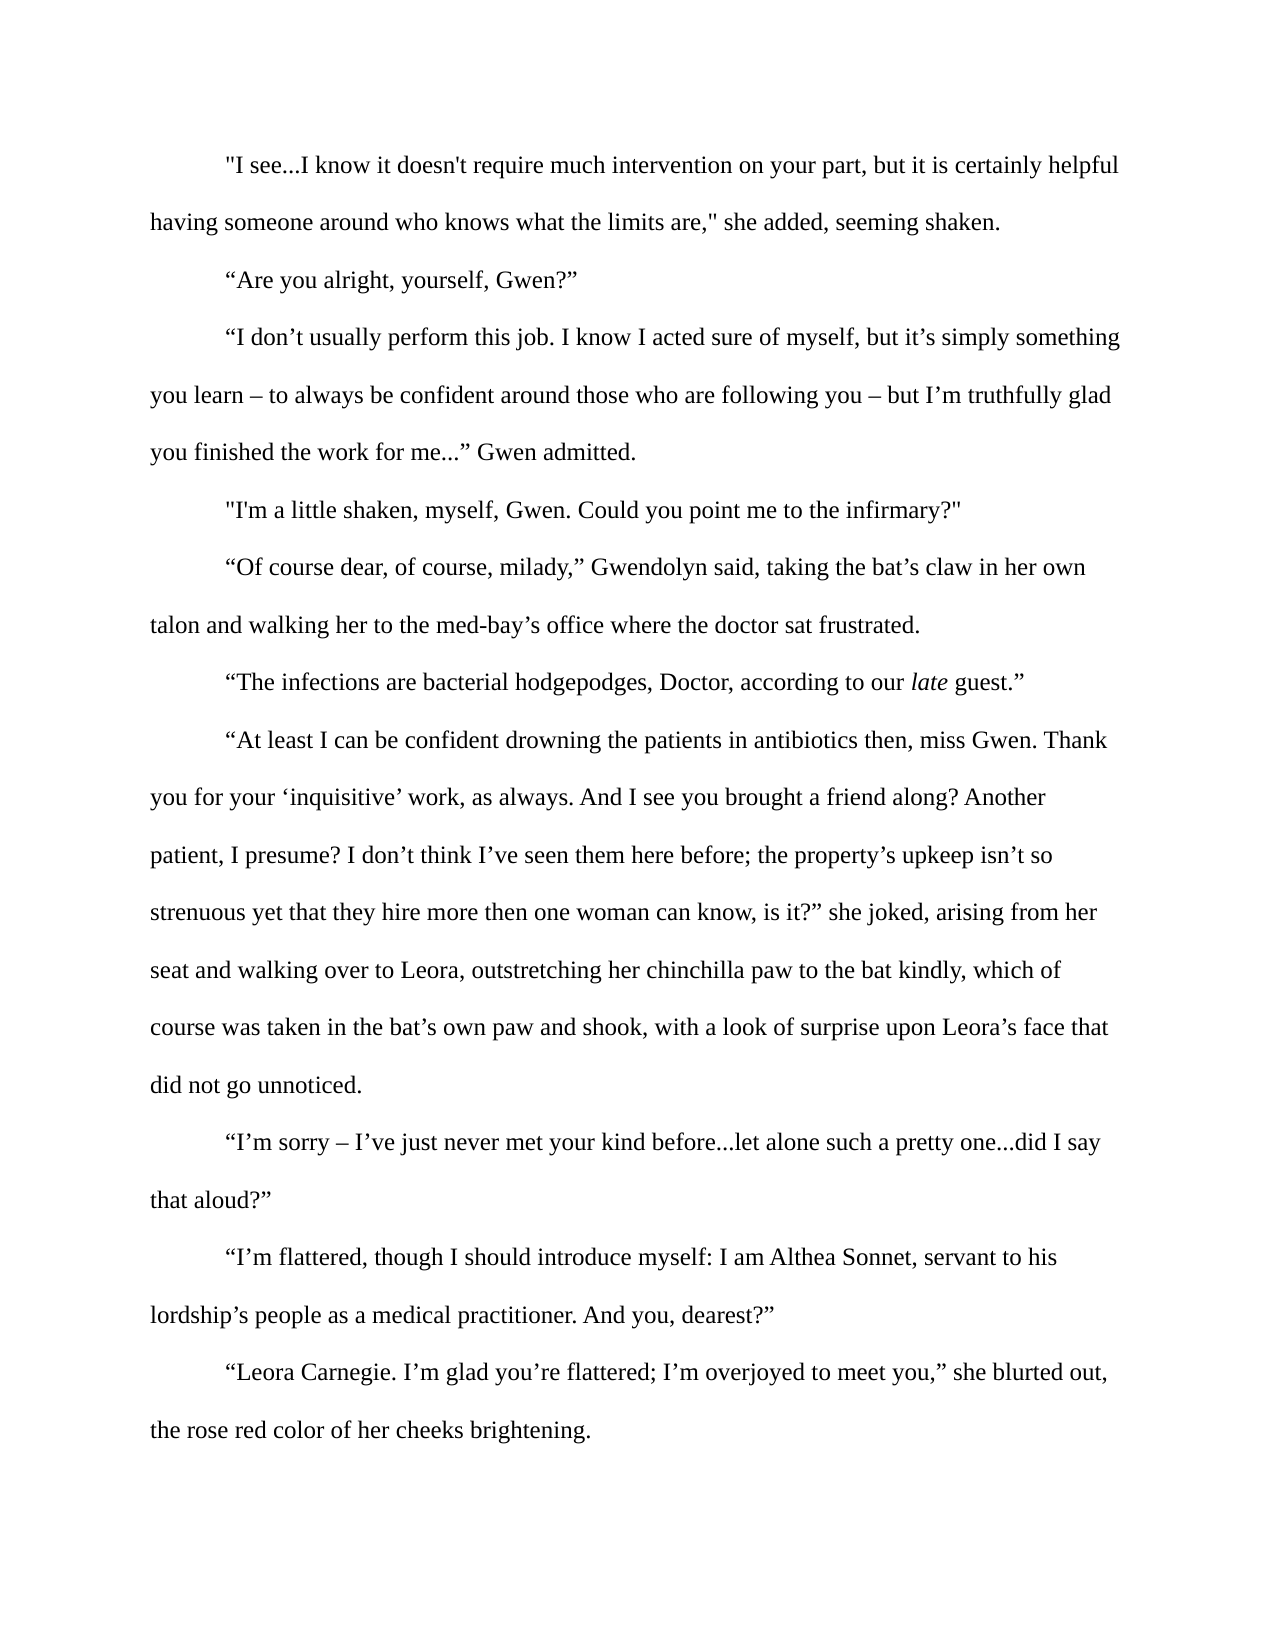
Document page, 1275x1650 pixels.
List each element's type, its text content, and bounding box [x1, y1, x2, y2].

text "I see...I know it doesn't require much intervention on your part, but it is certainly helpful having someone around who knows what the limits are," she added, seeming shaken. [150, 150, 1125, 236]
text “Of course dear, of course, milady,” Gwendolyn said, taking the bat’s claw in her own talon and walking her to the med-bay’s office where the doctor sat frustrated. [150, 552, 1125, 639]
text “At least I can be confident drowning the patients in antibiotics then, miss Gwen. Thank you for your ‘inquisitive’ work, as always. And I see you brought a friend along? Another patient, I presume? I don’t think I’ve seen them here before; the property’s upkeep isn’t so strenuous yet that they hire more then one woman can know, is it?” she joked, arising from her seat and walking over to Leora, outstretching her chinchilla paw to the bat kindly, which of course was taken in the bat’s own paw and shook, with a look of surprise upon Leora’s face that did not go unnoticed. [150, 725, 1125, 1099]
text “Are you alright, yourself, Gwen?” [150, 265, 1125, 294]
text “I’m flattered, though I should introduce myself: I am Althea Sonnet, servant to his lordship’s people as a medical practitioner. And you, dearest?” [150, 1242, 1125, 1329]
text “I’m sorry – I’ve just never met your kind before...let alone such a pretty one...did I say that aloud?” [150, 1127, 1125, 1214]
text “The infections are bacterial hodgepodges, Doctor, according to our late guest.” [150, 667, 1125, 696]
text “Leora Carnegie. I’m glad you’re flattered; I’m overjoyed to meet you,” she blurted out, the rose red color of her cheeks brightening. [150, 1357, 1125, 1444]
text “I don’t usually perform this job. I know I acted sure of myself, but it’s simply something you learn – to always be confident around those who are following you – but I’m truthfully glad you finished the work for me...” Gwen admitted. [150, 322, 1125, 466]
text "I'm a little shaken, myself, Gwen. Could you point me to the infirmary?" [150, 495, 1125, 524]
